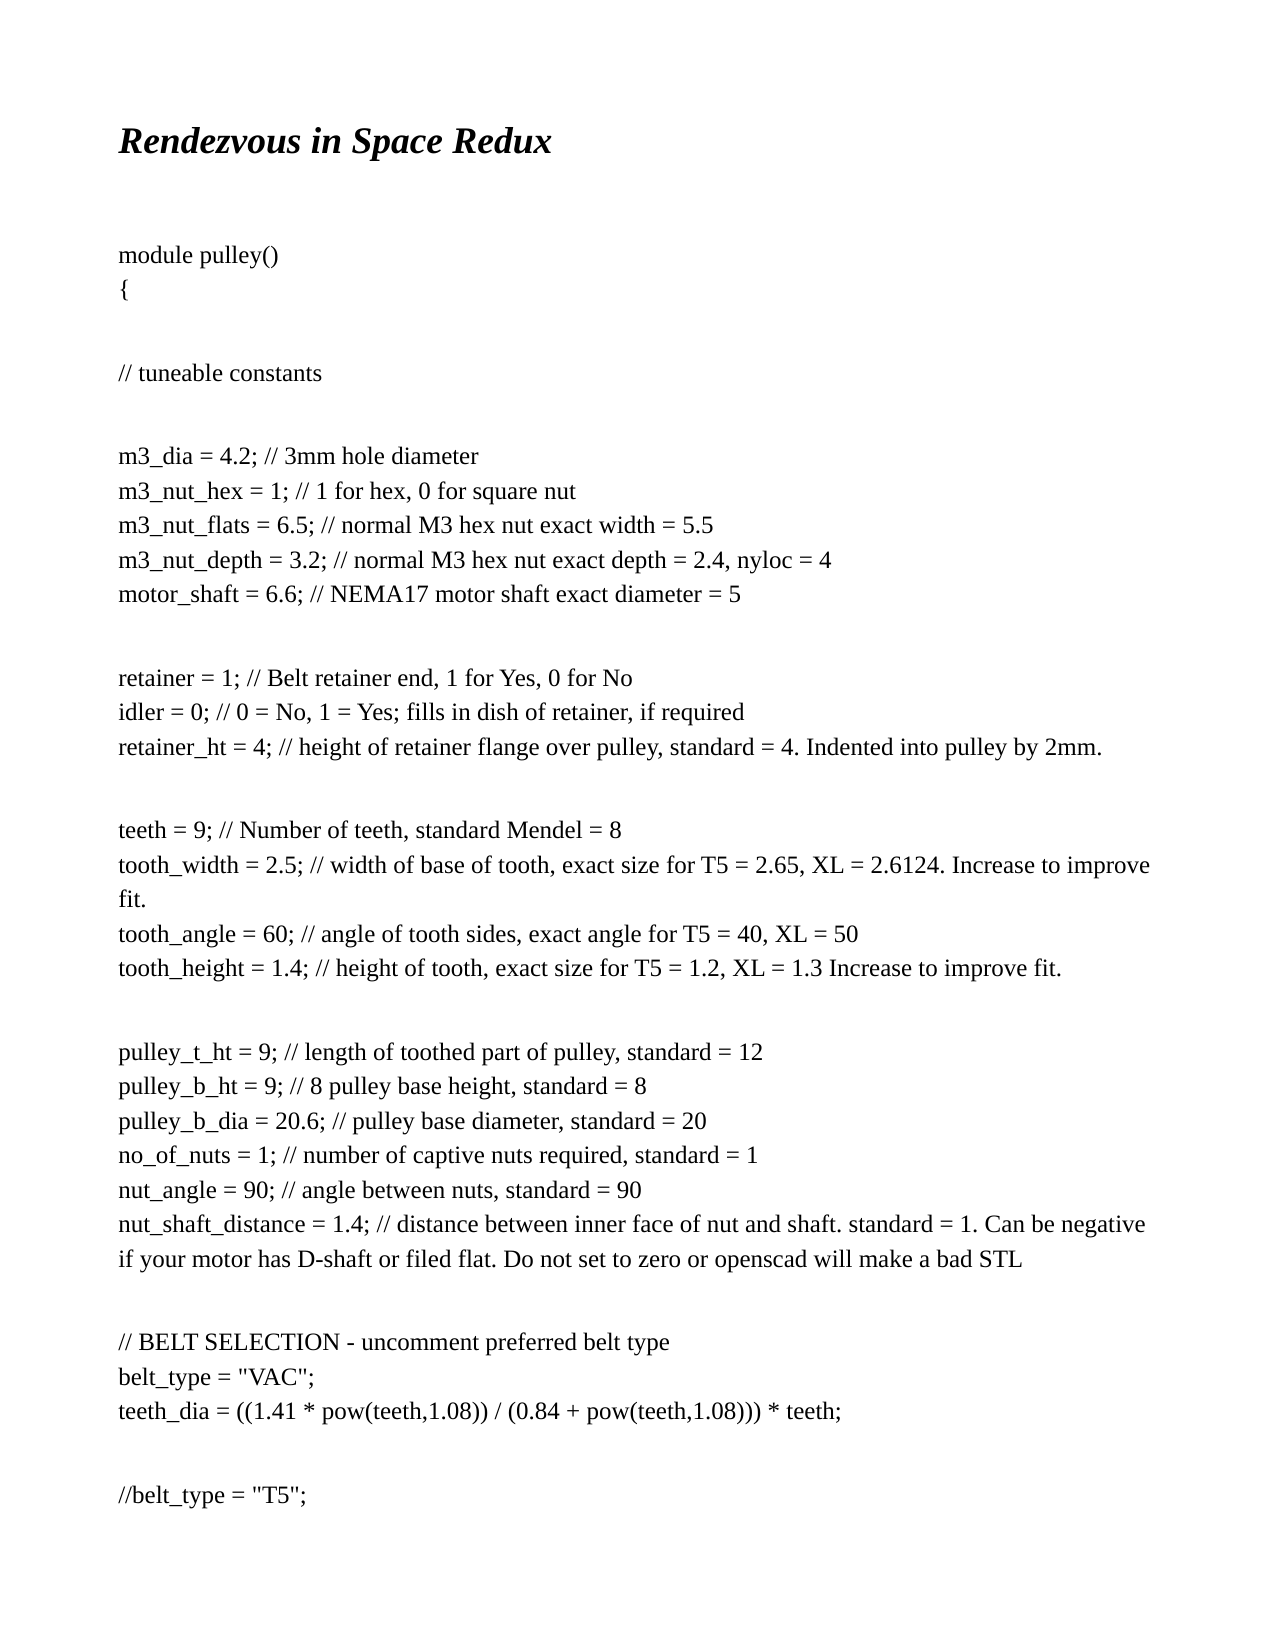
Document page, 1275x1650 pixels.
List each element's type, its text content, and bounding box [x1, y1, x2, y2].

text module pulley() [118, 240, 1157, 268]
text teeth = 9; // Number of teeth, standard Mendel = 8 [118, 815, 1157, 844]
text no_of_nuts = 1; // number of captive nuts required, standard = 1 [118, 1140, 1157, 1169]
text m3_nut_depth = 3.2; // normal M3 hex nut exact depth = 2.4, nyloc = 4 [118, 545, 1157, 573]
text m3_dia = 4.2; // 3mm hole diameter [118, 441, 1157, 470]
text pulley_t_ht = 9; // length of toothed part of pulley, standard = 12 [118, 1037, 1157, 1066]
text retainer = 1; // Belt retainer end, 1 for Yes, 0 for No [118, 663, 1157, 692]
text belt_type = "VAC"; [118, 1362, 1157, 1390]
text // BELT SELECTION - uncomment preferred belt type [118, 1327, 1157, 1356]
text tooth_height = 1.4; // height of tooth, exact size for T5 = 1.2, XL = 1.3 Increase to improve fit. [118, 953, 1157, 982]
text teeth_dia = ((1.41 * pow(teeth,1.08)) / (0.84 + pow(teeth,1.08))) * teeth; [118, 1396, 1157, 1425]
text nut_shaft_distance = 1.4; // distance between inner face of nut and shaft. standard = 1. Can be negative if your motor has D-shaft or filed flat. Do not set to zero or openscad will make a bad STL [118, 1209, 1157, 1272]
text m3_nut_hex = 1; // 1 for hex, 0 for square nut [118, 476, 1157, 504]
text //belt_type = "T5"; [118, 1480, 1157, 1508]
text // tuneable constants [118, 358, 1157, 387]
text m3_nut_flats = 6.5; // normal M3 hex nut exact width = 5.5 [118, 510, 1157, 539]
text retainer_ht = 4; // height of retainer flange over pulley, standard = 4. Indented into pulley by 2mm. [118, 732, 1157, 761]
text { [118, 274, 1157, 303]
text pulley_b_dia = 20.6; // pulley base diameter, standard = 20 [118, 1106, 1157, 1134]
text tooth_angle = 60; // angle of tooth sides, exact angle for T5 = 40, XL = 50 [118, 919, 1157, 947]
text idler = 0; // 0 = No, 1 = Yes; fills in dish of retainer, if required [118, 697, 1157, 726]
text nut_angle = 90; // angle between nuts, standard = 90 [118, 1175, 1157, 1203]
text pulley_b_ht = 9; // 8 pulley base height, standard = 8 [118, 1071, 1157, 1100]
text motor_shaft = 6.6; // NEMA17 motor shaft exact diameter = 5 [118, 579, 1157, 608]
text tooth_width = 2.5; // width of base of tooth, exact size for T5 = 2.65, XL = 2.6124. Increase to improve fit. [118, 850, 1157, 913]
